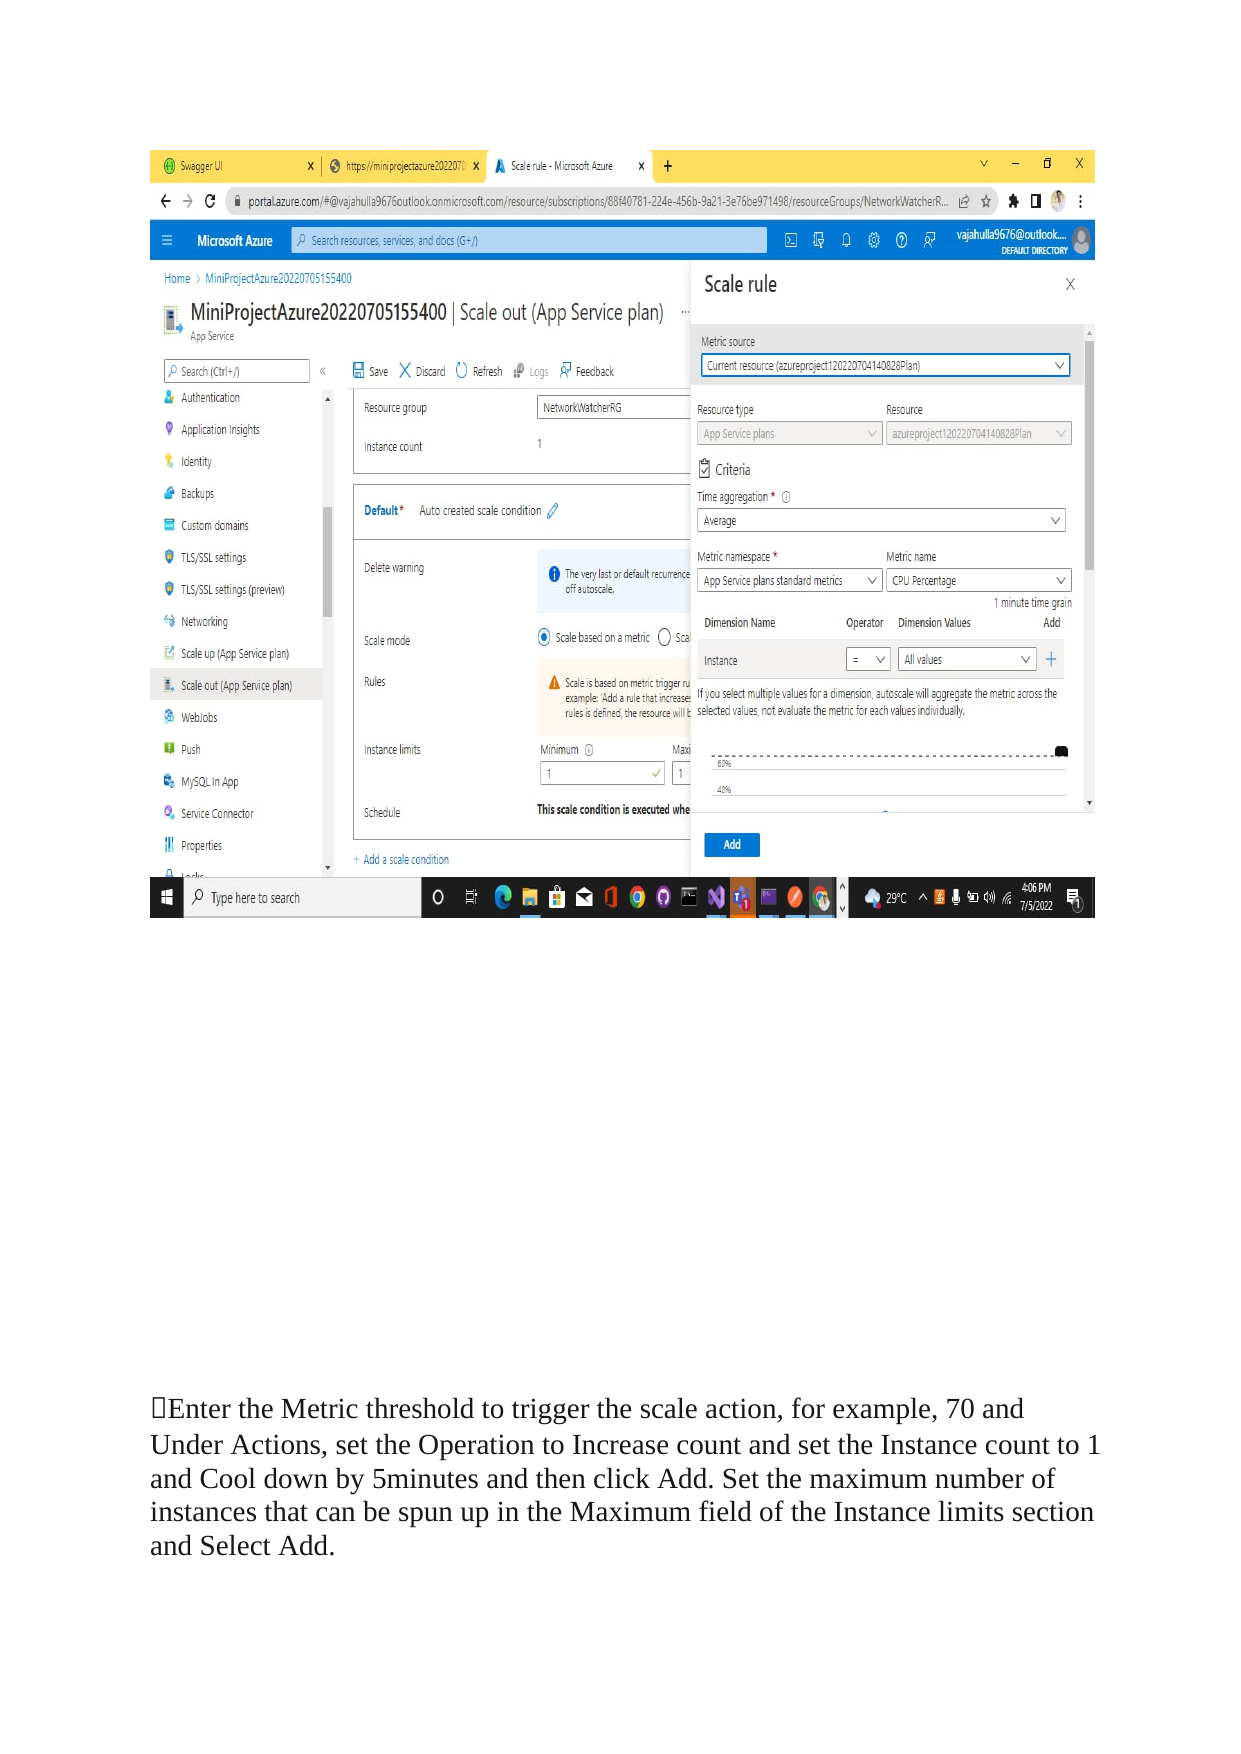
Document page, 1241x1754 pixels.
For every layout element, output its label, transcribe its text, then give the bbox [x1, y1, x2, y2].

text Enter the Metric threshold to trigger the scale action, for example, 70 and Under Actions, set the Operation to Increase count and set the Instance count to 1 and Cool down by 5minutes and then click Add. Set the maximum number of instances that can be spun up in the Maximum field of the Instance limits section and Select Add. [150, 1388, 1104, 1562]
picture [150, 150, 1095, 918]
